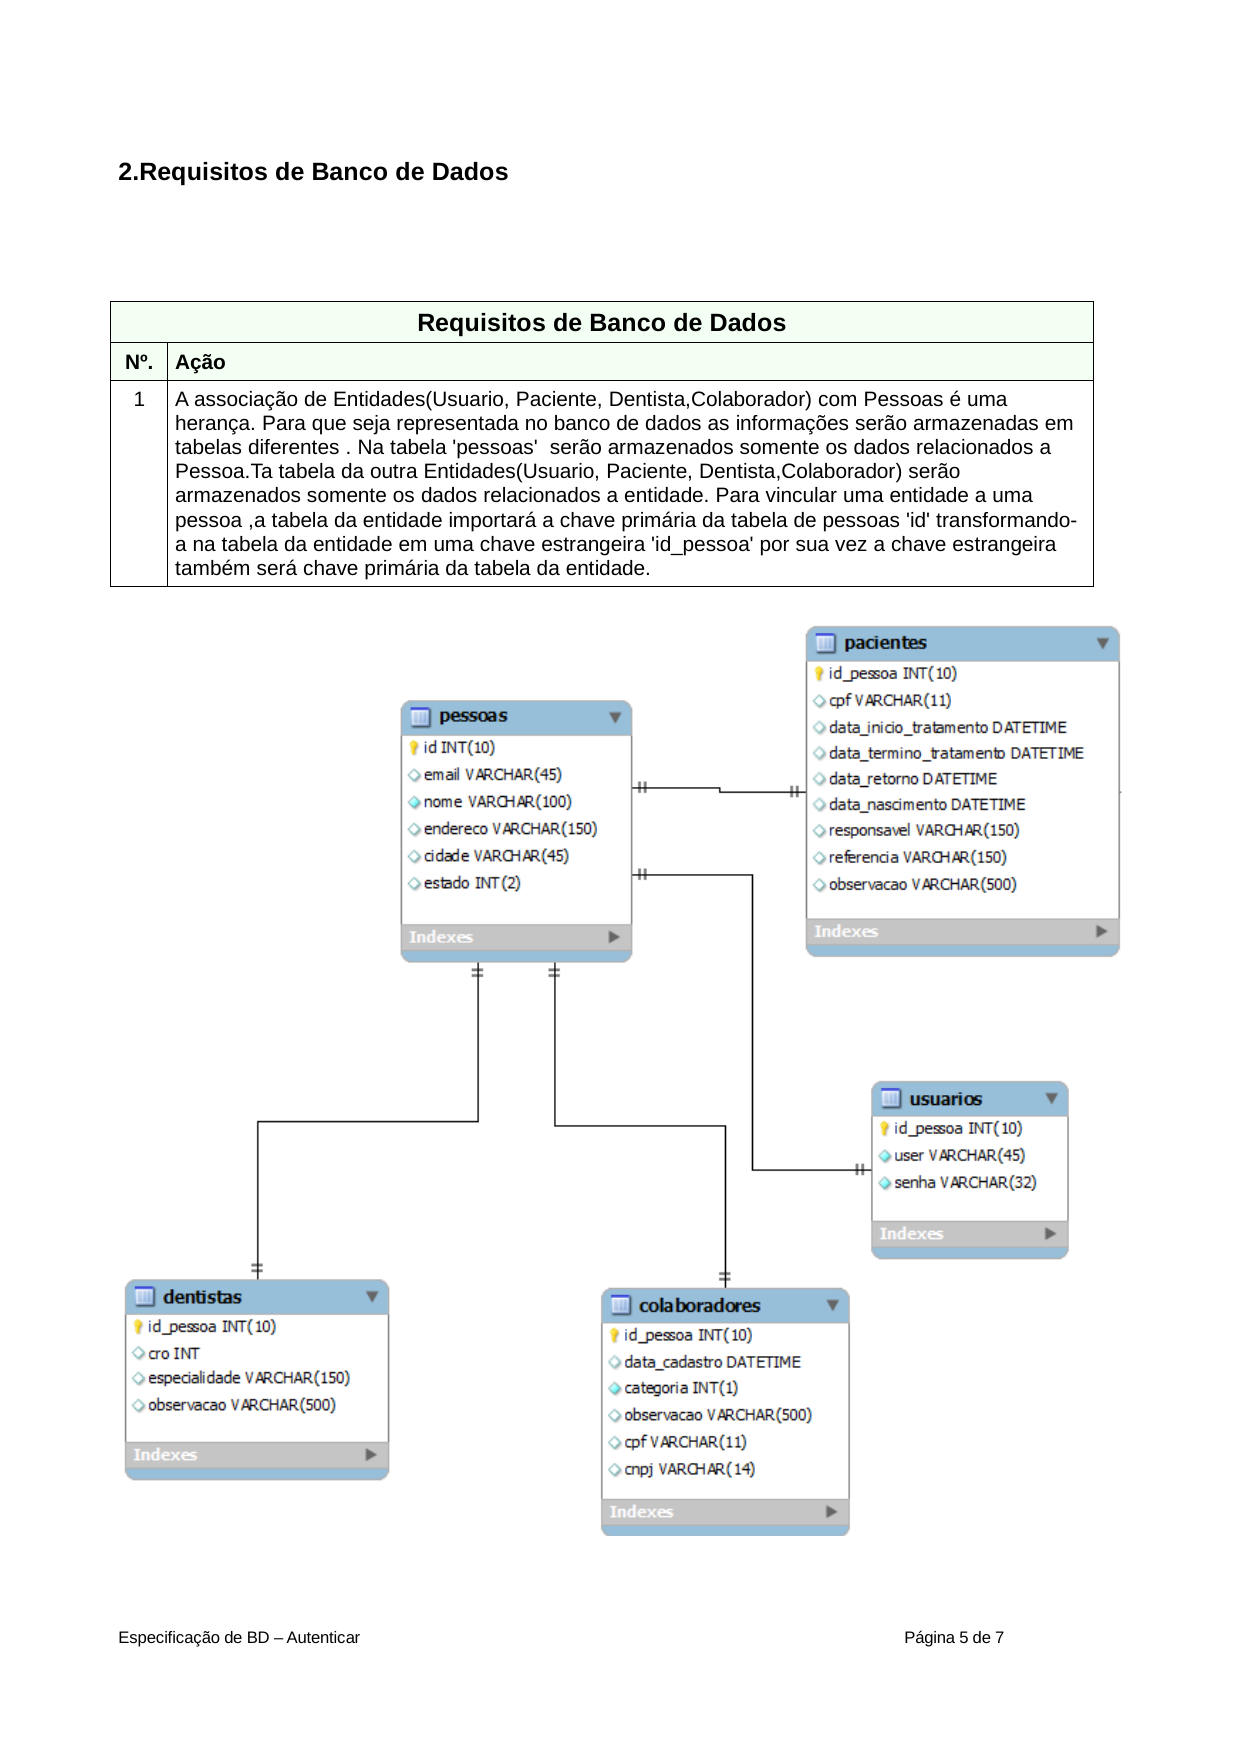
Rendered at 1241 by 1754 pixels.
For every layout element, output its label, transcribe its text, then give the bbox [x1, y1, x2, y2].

subtitle Requisitos de Banco de Dados [118, 157, 1122, 186]
table_cell Nº. [111, 343, 167, 380]
table_cell 1 [111, 381, 167, 586]
table_header Requisitos de Banco de Dados [111, 302, 1093, 342]
table_cell Ação [168, 343, 1093, 380]
table_cell A associação de Entidades(Usuario, Paciente, Dentista,Colaborador) com Pessoas é uma herança. Para que seja representada no banco de dados as informações serão armazenadas em tabelas diferentes . Na tabela 'pessoas' serão armazenados somente os dados relacionados a Pessoa.Ta tabela da outra Entidades(Usuario, Paciente, Dentista,Colaborador) serão armazenados somente os dados relacionados a entidade. Para vincular uma entidade a uma pessoa ,a tabela da entidade importará a chave primária da tabela de pessoas 'id' transformando-a na tabela da entidade em uma chave estrangeira 'id_pessoa' por sua vez a chave estrangeira também será chave primária da tabela da entidade. [168, 381, 1093, 586]
